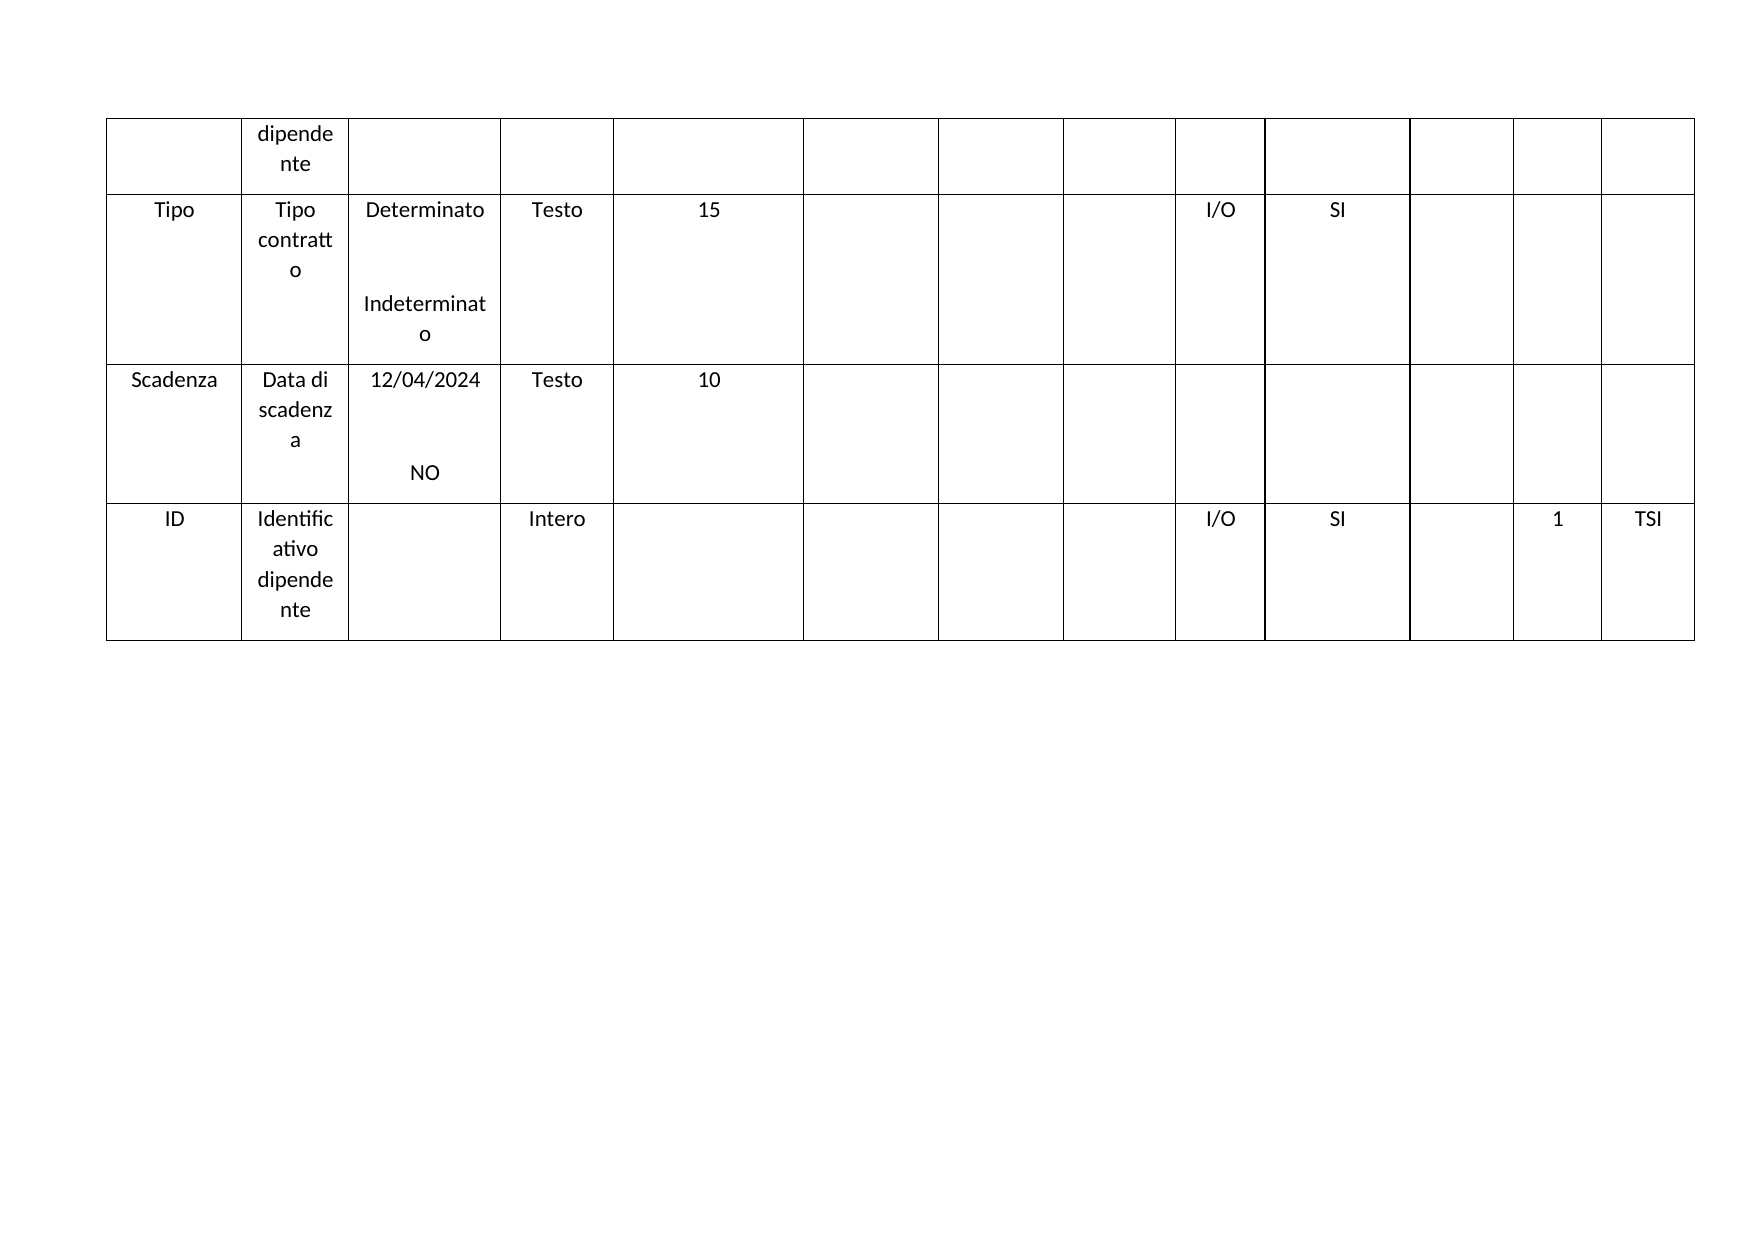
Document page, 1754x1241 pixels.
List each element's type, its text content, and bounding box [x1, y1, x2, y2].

table_cell [1411, 119, 1513, 194]
table_cell [1602, 365, 1694, 503]
table_cell [1064, 195, 1175, 364]
table_cell [1514, 365, 1601, 503]
table_cell [1176, 365, 1264, 503]
table_cell [939, 365, 1063, 503]
table_cell Determinato Indeterminato [349, 195, 500, 364]
table_cell Tipo [107, 195, 241, 364]
table_cell [939, 119, 1063, 194]
table_cell [939, 195, 1063, 364]
table_cell [1514, 195, 1601, 364]
table_cell Testo [501, 365, 613, 503]
table_cell [1064, 504, 1175, 639]
table_cell [1514, 119, 1601, 194]
table_cell Scadenza [107, 365, 241, 503]
table_cell 15 [614, 195, 803, 364]
table_cell [804, 365, 938, 503]
table_cell dipendente [242, 119, 348, 194]
table_cell [804, 504, 938, 639]
table_cell 1 [1514, 504, 1601, 639]
table_cell [939, 504, 1063, 639]
table_cell [1266, 365, 1409, 503]
table_cell [1064, 365, 1175, 503]
table_cell SI [1266, 504, 1409, 639]
table_cell [349, 504, 500, 639]
table_cell [614, 119, 803, 194]
table_cell Intero [501, 504, 613, 639]
table_cell [1176, 119, 1264, 194]
table_cell Identificativo dipendente [242, 504, 348, 639]
table_cell 10 [614, 365, 803, 503]
table_cell [1411, 365, 1513, 503]
table_cell ID [107, 504, 241, 639]
table_cell Tipo contratto [242, 195, 348, 364]
table_cell [1064, 119, 1175, 194]
table_cell I/O [1176, 504, 1264, 639]
table_cell [804, 195, 938, 364]
table_cell [1602, 195, 1694, 364]
table_cell [501, 119, 613, 194]
table_cell [1266, 119, 1409, 194]
table_cell 12/04/2024 NO [349, 365, 500, 503]
table_cell [107, 119, 241, 194]
table_cell [1602, 119, 1694, 194]
table_cell Data di scadenza [242, 365, 348, 503]
table_cell I/O [1176, 195, 1264, 364]
table_cell TSI [1602, 504, 1694, 639]
table_cell [1411, 195, 1513, 364]
table_cell [1411, 504, 1513, 639]
table_cell SI [1266, 195, 1409, 364]
table_cell [804, 119, 938, 194]
table_cell [614, 504, 803, 639]
table_cell [349, 119, 500, 194]
table_cell Testo [501, 195, 613, 364]
